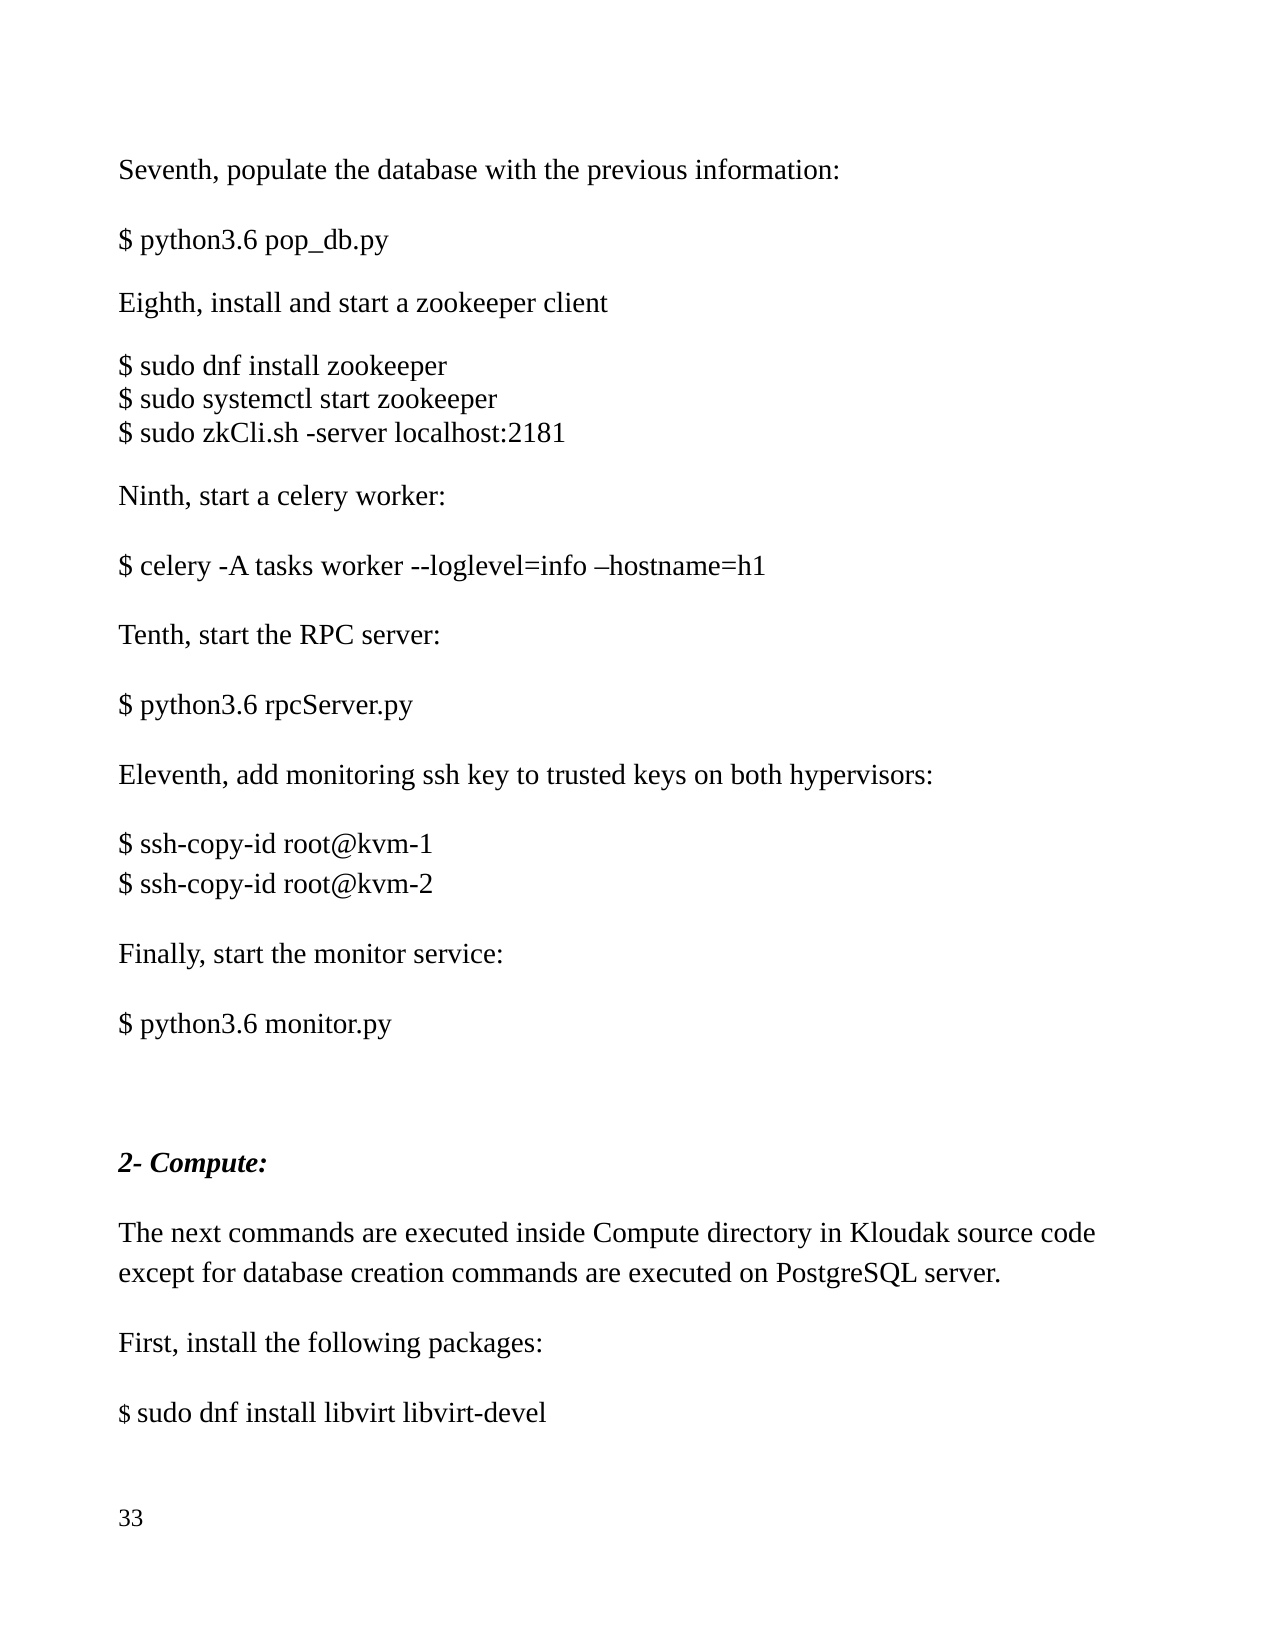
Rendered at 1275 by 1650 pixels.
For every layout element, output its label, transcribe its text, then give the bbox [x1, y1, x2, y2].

text $ sudo dnf install zookeeper $ sudo systemctl start zookeeper $ sudo zkCli.sh -server localhost:2181 [118, 348, 1157, 448]
text Ninth, start a celery worker: [118, 478, 1157, 512]
text $ python3.6 rpcServer.py [118, 687, 1157, 721]
text $ sudo dnf install libvirt libvirt-devel [118, 1395, 1157, 1428]
text $ python3.6 monitor.py [118, 1006, 1157, 1039]
text $ python3.6 pop_db.py [118, 222, 1157, 255]
text 2- Compute: [118, 1145, 1157, 1179]
text Eighth, install and start a zookeeper client [118, 285, 1157, 318]
text $ celery -A tasks worker --loglevel=info –hostname=h1 [118, 548, 1157, 581]
text Eleventh, add monitoring ssh key to trusted keys on both hypervisors: [118, 757, 1157, 790]
text The next commands are executed inside Compute directory in Kloudak source code except for database creation commands are executed on PostgreSQL server. [118, 1215, 1157, 1289]
text Tenth, start the RPC server: [118, 617, 1157, 651]
text $ ssh-copy-id root@kvm-1 $ ssh-copy-id root@kvm-2 [118, 826, 1157, 900]
text Finally, start the monitor service: [118, 936, 1157, 970]
text Seventh, populate the database with the previous information: [118, 152, 1157, 186]
text First, install the following packages: [118, 1325, 1157, 1358]
